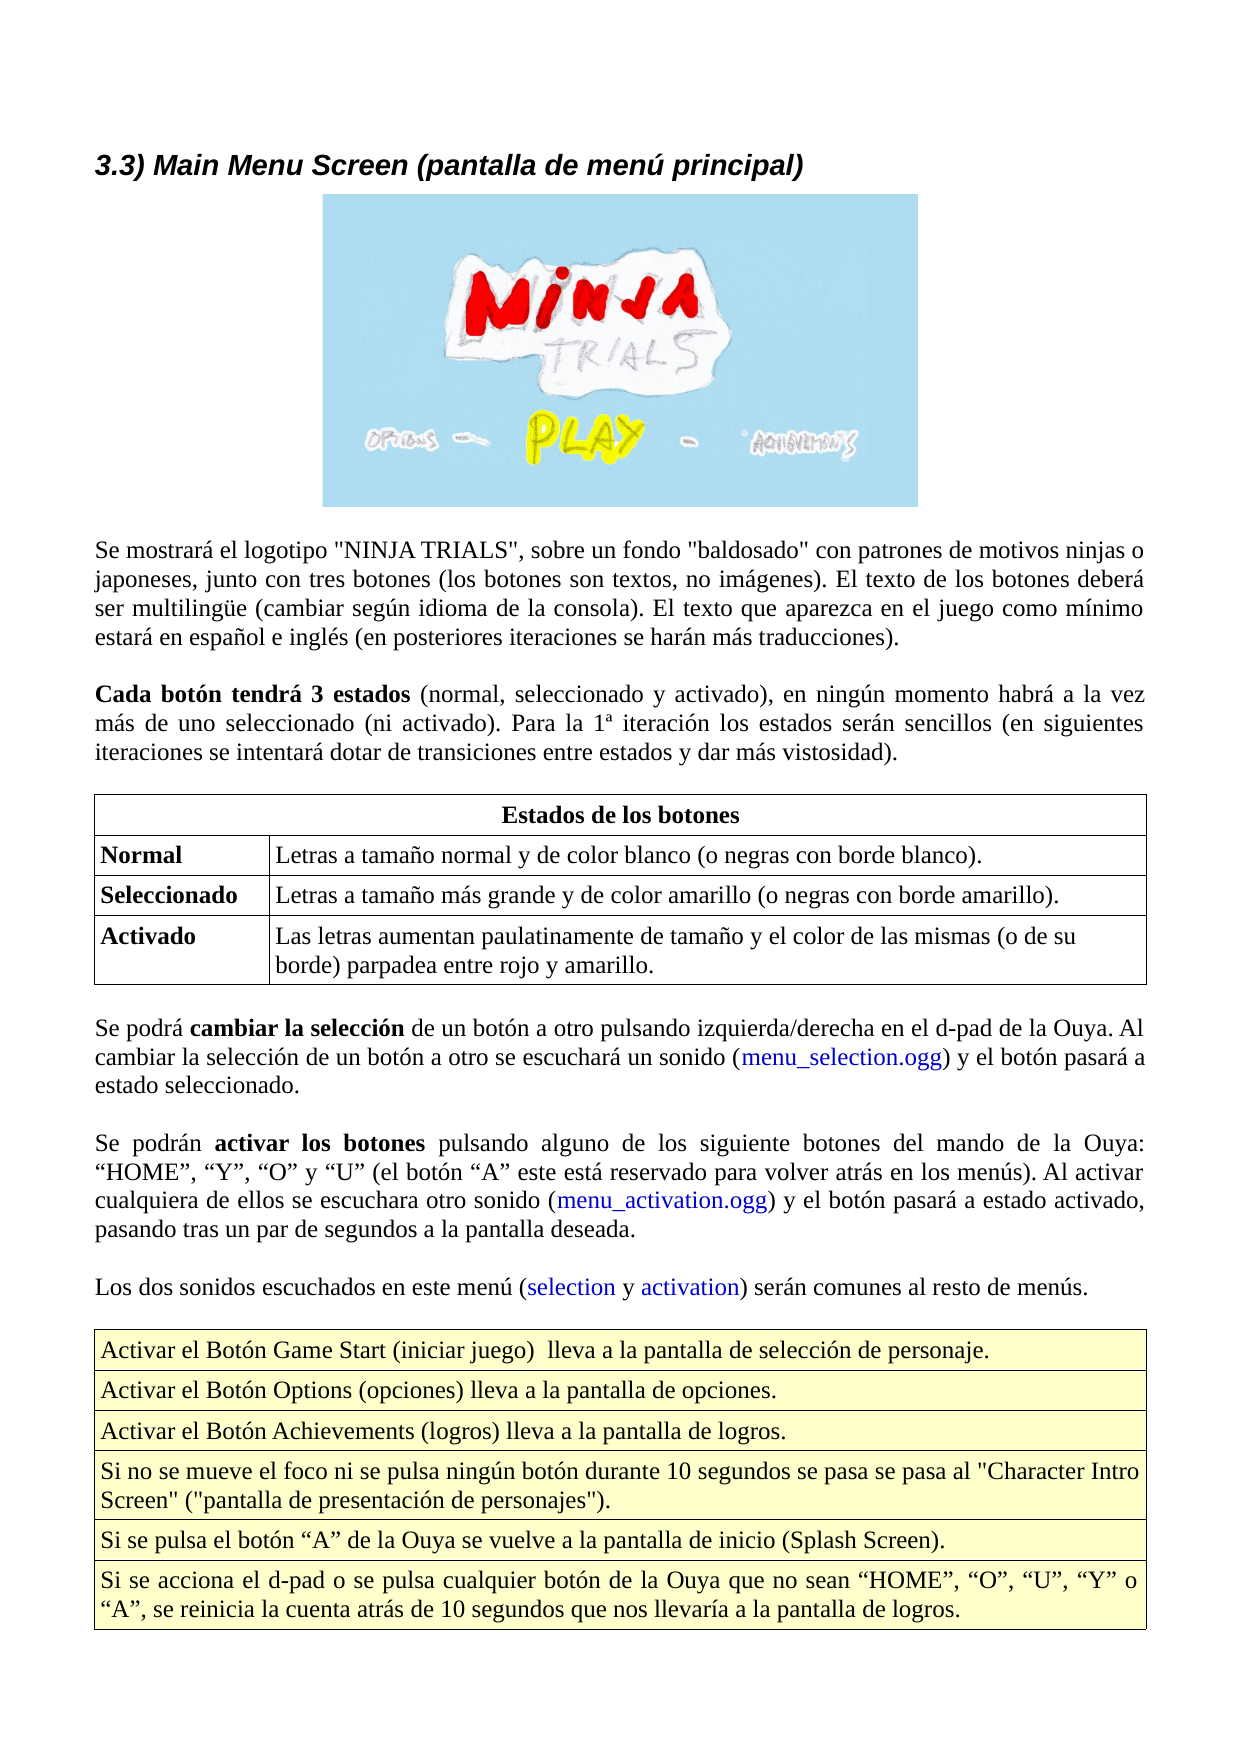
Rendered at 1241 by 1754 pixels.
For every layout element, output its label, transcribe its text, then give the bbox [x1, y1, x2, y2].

table_cell Normal [95, 836, 269, 875]
table_cell Activar el Botón Options (opciones) lleva a la pantalla de opciones. [95, 1371, 1146, 1410]
table_cell Las letras aumentan paulatinamente de tamaño y el color de las mismas (o de su borde) parpadea entre rojo y amarillo. [270, 916, 1146, 984]
text Cada botón tendrá 3 estados (normal, seleccionado y activado), en ningún momento habrá a la vez más de uno seleccionado (ni activado). Para la 1ª iteración los estados serán sencillos (en siguientes iteraciones se intentará dotar de transiciones entre estados y dar más vistosidad). [94, 679, 1146, 765]
table_cell Activado [95, 916, 269, 984]
table_cell Seleccionado [95, 876, 269, 915]
table_cell Si se pulsa el botón “A” de la Ouya se vuelve a la pantalla de inicio (Splash Screen). [95, 1520, 1146, 1559]
table_cell Activar el Botón Achievements (logros) lleva a la pantalla de logros. [95, 1411, 1146, 1450]
text Se podrá cambiar la selección de un botón a otro pulsando izquierda/derecha en el d-pad de la Ouya. Al cambiar la selección de un botón a otro se escuchará un sonido (menu_selection.ogg) y el botón pasará a estado seleccionado. [94, 1013, 1146, 1099]
text Se mostrará el logotipo "NINJA TRIALS", sobre un fondo "baldosado" con patrones de motivos ninjas o japoneses, junto con tres botones (los botones son textos, no imágenes). El texto de los botones deberá ser multilingüe (cambiar según idioma de la consola). El texto que aparezca en el juego como mínimo estará en español e inglés (en posteriores iteraciones se harán más traducciones). [94, 535, 1146, 650]
table_header Estados de los botones [95, 795, 1146, 834]
text Los dos sonidos escuchados en este menú (selection y activation) serán comunes al resto de menús. [94, 1272, 1146, 1301]
text Se podrán activar los botones pulsando alguno de los siguiente botones del mando de la Ouya: “HOME”, “Y”, “O” y “U” (el botón “A” este está reservado para volver atrás en los menús). Al activar cualquiera de ellos se escuchara otro sonido (menu_activation.ogg) y el botón pasará a estado activado, pasando tras un par de segundos a la pantalla deseada. [94, 1128, 1146, 1243]
table_cell Si se acciona el d-pad o se pulsa cualquier botón de la Ouya que no sean “HOME”, “O”, “U”, “Y” o “A”, se reinicia la cuenta atrás de 10 segundos que nos llevaría a la pantalla de logros. [95, 1561, 1146, 1629]
picture [322, 194, 918, 507]
subtitle 3.3) Main Menu Screen (pantalla de menú principal) [94, 148, 1146, 182]
table_cell Letras a tamaño más grande y de color amarillo (o negras con borde amarillo). [270, 876, 1146, 915]
table_cell Si no se mueve el foco ni se pulsa ningún botón durante 10 segundos se pasa se pasa al "Character Intro Screen" ("pantalla de presentación de personajes"). [95, 1451, 1146, 1519]
table_header Activar el Botón Game Start (iniciar juego) lleva a la pantalla de selección de personaje. [95, 1330, 1146, 1369]
table_cell Letras a tamaño normal y de color blanco (o negras con borde blanco). [270, 836, 1146, 875]
